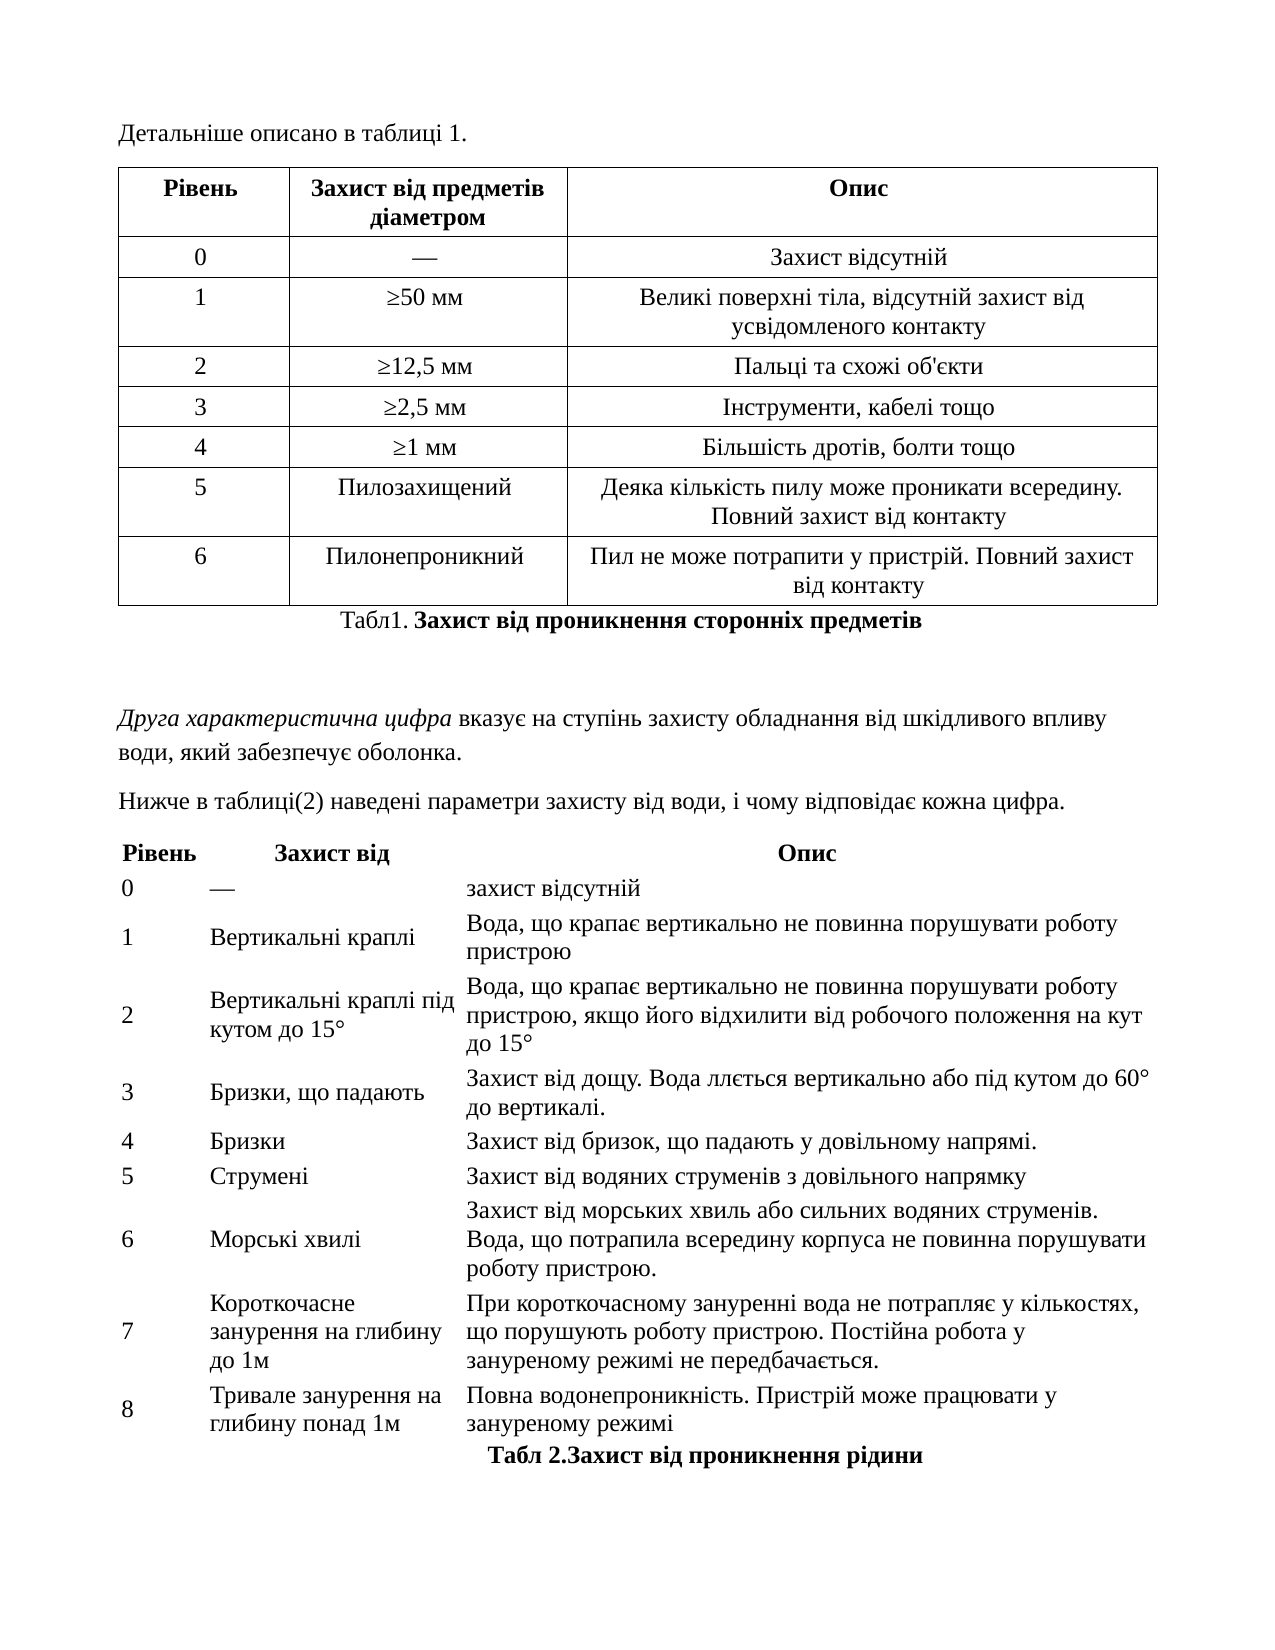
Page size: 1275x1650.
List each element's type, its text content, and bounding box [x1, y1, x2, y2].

table_cell Тривале занурення на глибину понад 1м [207, 1377, 463, 1440]
table_cell Повна водонепроникність. Пристрій може працювати у зануреному режимі [463, 1377, 1157, 1440]
table_cell ≥50 мм [290, 278, 567, 346]
table_cell 6 [119, 537, 289, 605]
table_cell 7 [118, 1285, 207, 1377]
table_cell Вода, що крапає вертикально не повинна порушувати роботу пристрою, якщо його відхилити від робочого положення на кут до 15° [463, 968, 1157, 1060]
table_cell 6 [118, 1193, 207, 1285]
table_header Рівень [119, 168, 289, 236]
table_cell ≥2,5 мм [290, 387, 567, 426]
table_header Опис [463, 836, 1157, 870]
table_cell 0 [118, 870, 207, 905]
table_cell — [207, 870, 463, 905]
table_cell Інструменти, кабелі тощо [568, 387, 1157, 426]
text Друга характеристична цифра вказує на ступінь захисту обладнання від шкідливого впливу води, який забезпечує оболонка. [118, 703, 1157, 766]
text Табл 2.Захист від проникнення рідини [118, 1440, 1157, 1469]
table_cell Захист від дощу. Вода ллється вертикально або під кутом до 60° до вертикалі. [463, 1060, 1157, 1123]
table_cell Бризки [207, 1124, 463, 1158]
table_cell 1 [118, 905, 207, 968]
table_cell Пальці та схожі об'єкти [568, 347, 1157, 386]
table_cell 8 [118, 1377, 207, 1440]
table_cell Пилозахищений [290, 468, 567, 536]
table_cell Вертикальні краплі під кутом до 15° [207, 968, 463, 1060]
table_cell Вертикальні краплі [207, 905, 463, 968]
table_cell Деяка кількість пилу може проникати всередину. Повний захист від контакту [568, 468, 1157, 536]
table_cell Пилонепроникний [290, 537, 567, 605]
table_header Захист від предметів діаметром [290, 168, 567, 236]
table_cell Струмені [207, 1158, 463, 1193]
table_cell 1 [119, 278, 289, 346]
table_header Захист від [207, 836, 463, 870]
table_cell 5 [119, 468, 289, 536]
table_cell Бризки, що падають [207, 1060, 463, 1123]
table_header Рівень [118, 836, 207, 870]
table_cell Захист від морських хвиль або сильних водяних струменів. Вода, що потрапила всередину корпуса не повинна порушувати роботу пристрою. [463, 1193, 1157, 1285]
text Табл1. Захист від проникнення сторонніх предметів [118, 606, 1157, 633]
table_cell ≥12,5 мм [290, 347, 567, 386]
table_cell 2 [118, 968, 207, 1060]
table_cell — [290, 237, 567, 277]
table_cell 4 [118, 1124, 207, 1158]
table_cell Пил не може потрапити у пристрій. Повний захист від контакту [568, 537, 1157, 605]
table_cell захист відсутній [463, 870, 1157, 905]
table_cell Вода, що крапає вертикально не повинна порушувати роботу пристрою [463, 905, 1157, 968]
table_cell 3 [118, 1060, 207, 1123]
table_cell Захист від бризок, що падають у довільному напрямі. [463, 1124, 1157, 1158]
table_cell Морські хвилі [207, 1193, 463, 1285]
text Нижче в таблиці(2) наведені параметри захисту від води, і чому відповідає кожна цифра. [118, 786, 1157, 815]
table_cell 5 [118, 1158, 207, 1193]
table_cell 4 [119, 427, 289, 467]
text Детальніше описано в таблиці 1. [118, 118, 1157, 147]
table_cell Захист від водяних струменів з довільного напрямку [463, 1158, 1157, 1193]
table_cell Короткочасне занурення на глибину до 1м [207, 1285, 463, 1377]
table_header Опис [568, 168, 1157, 236]
table_cell 3 [119, 387, 289, 426]
table_cell Захист відсутній [568, 237, 1157, 277]
table_cell ≥1 мм [290, 427, 567, 467]
table_cell 0 [119, 237, 289, 277]
table_cell При короткочасному зануренні вода не потрапляє у кількостях, що порушують роботу пристрою. Постійна робота у зануреному режимі не передбачається. [463, 1285, 1157, 1377]
table_cell Великі поверхні тіла, відсутній захист від усвідомленого контакту [568, 278, 1157, 346]
table_cell 2 [119, 347, 289, 386]
table_cell Більшість дротів, болти тощо [568, 427, 1157, 467]
